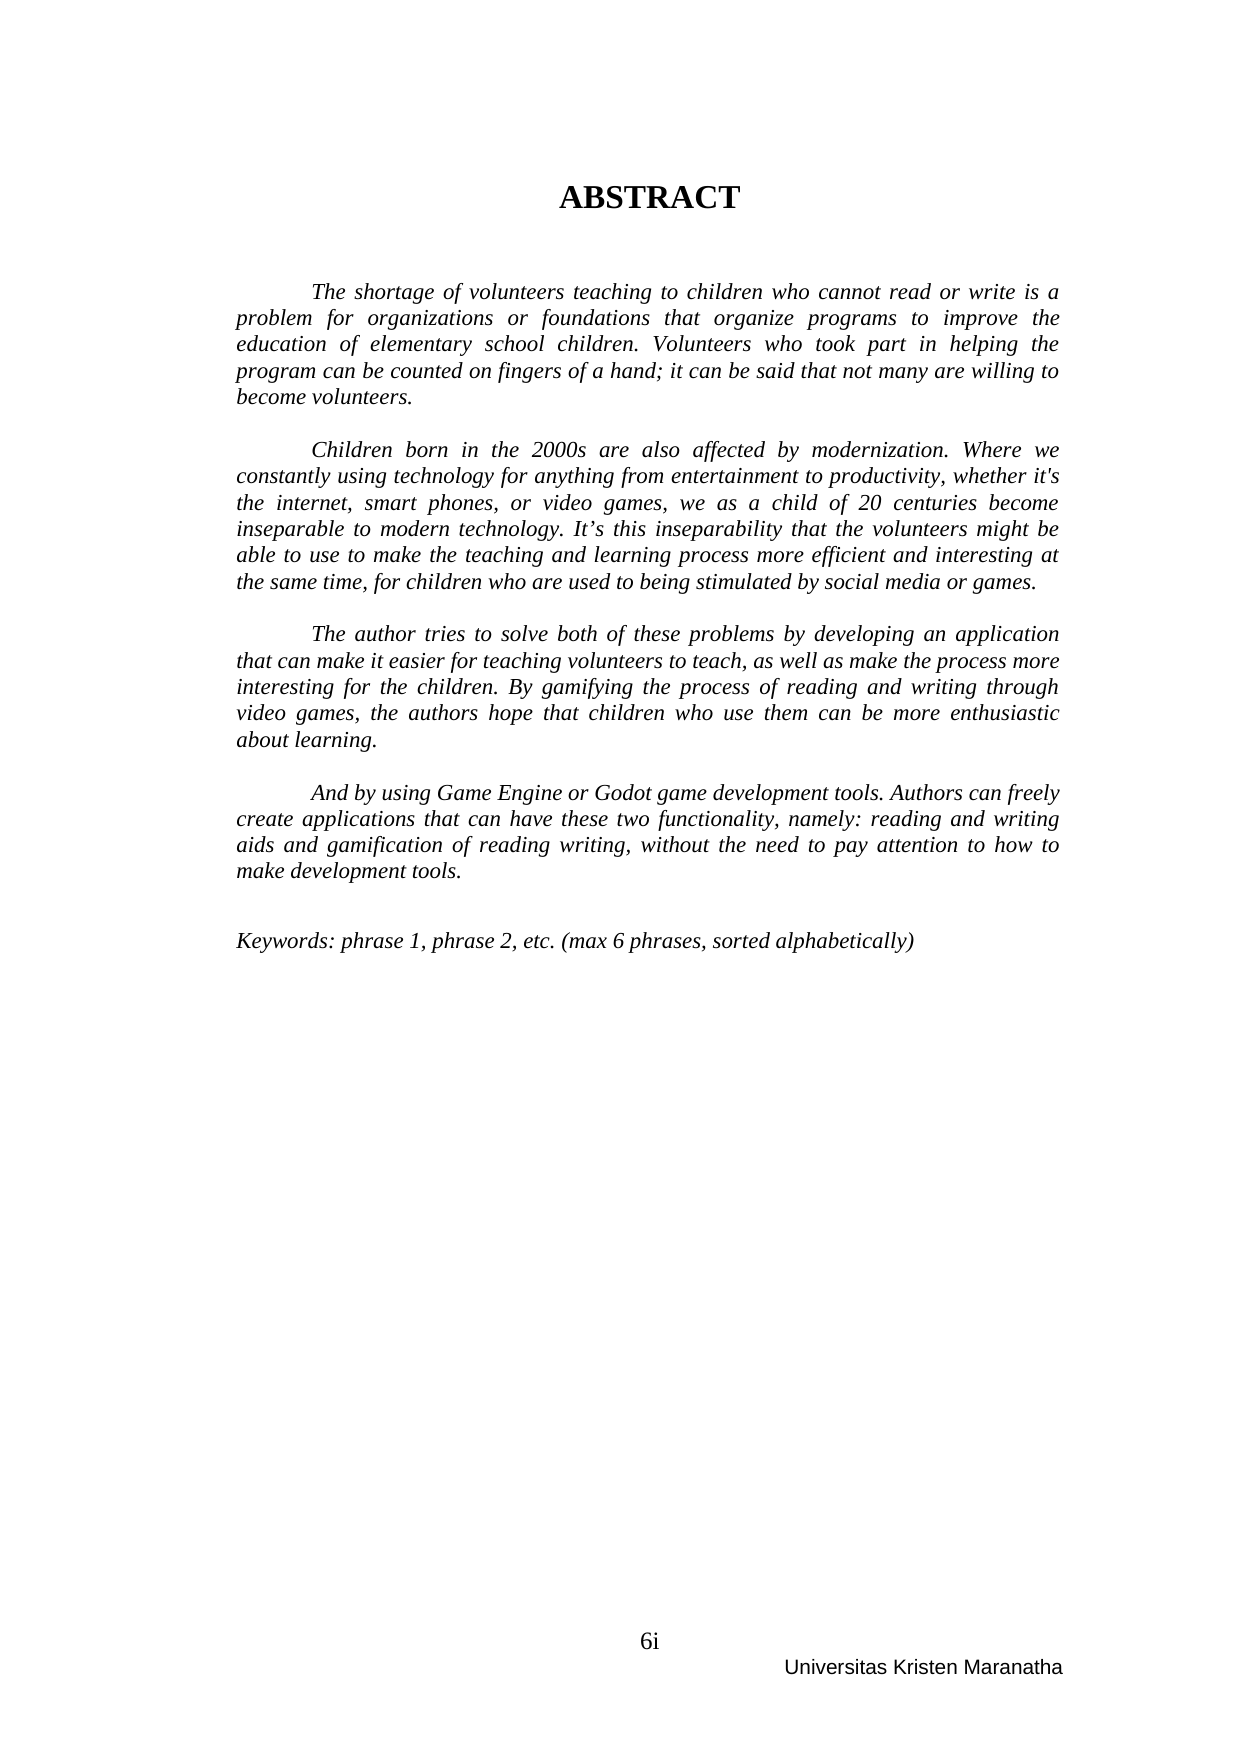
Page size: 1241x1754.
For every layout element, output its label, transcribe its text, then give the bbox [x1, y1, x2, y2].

text The shortage of volunteers teaching to children who cannot read or write is a problem for organizations or foundations that organize programs to improve the education of elementary school children. Volunteers who took part in helping the program can be counted on fingers of a hand; it can be said that not many are willing to become volunteers. [236, 278, 1063, 409]
text And by using Game Engine or Godot game development tools. Authors can freely create applications that can have these two functionality, namely: reading and writing aids and gamification of reading writing, without the need to pay attention to how to make development tools. [236, 778, 1063, 884]
text The author tries to solve both of these problems by developing an application that can make it easier for teaching volunteers to teach, as well as make the process more interesting for the children. By gamifying the process of reading and writing through video games, the authors hope that children who use them can be more enthusiastic about learning. [236, 620, 1063, 752]
text Children born in the 2000s are also affected by modernization. Where we constantly using technology for anything from entertainment to productivity, whether it's the internet, smart phones, or video games, we as a child of 20 centuries become inseparable to modern technology. It’s this inseparability that the volunteers might be able to use to make the teaching and learning process more efficient and interesting at the same time, for children who are used to being stimulated by social media or games. [236, 436, 1063, 594]
subtitle ABSTRACT [236, 177, 1063, 216]
text Keywords: phrase 1, phrase 2, etc. (max 6 phrases, sorted alphabetically) [236, 927, 1063, 953]
